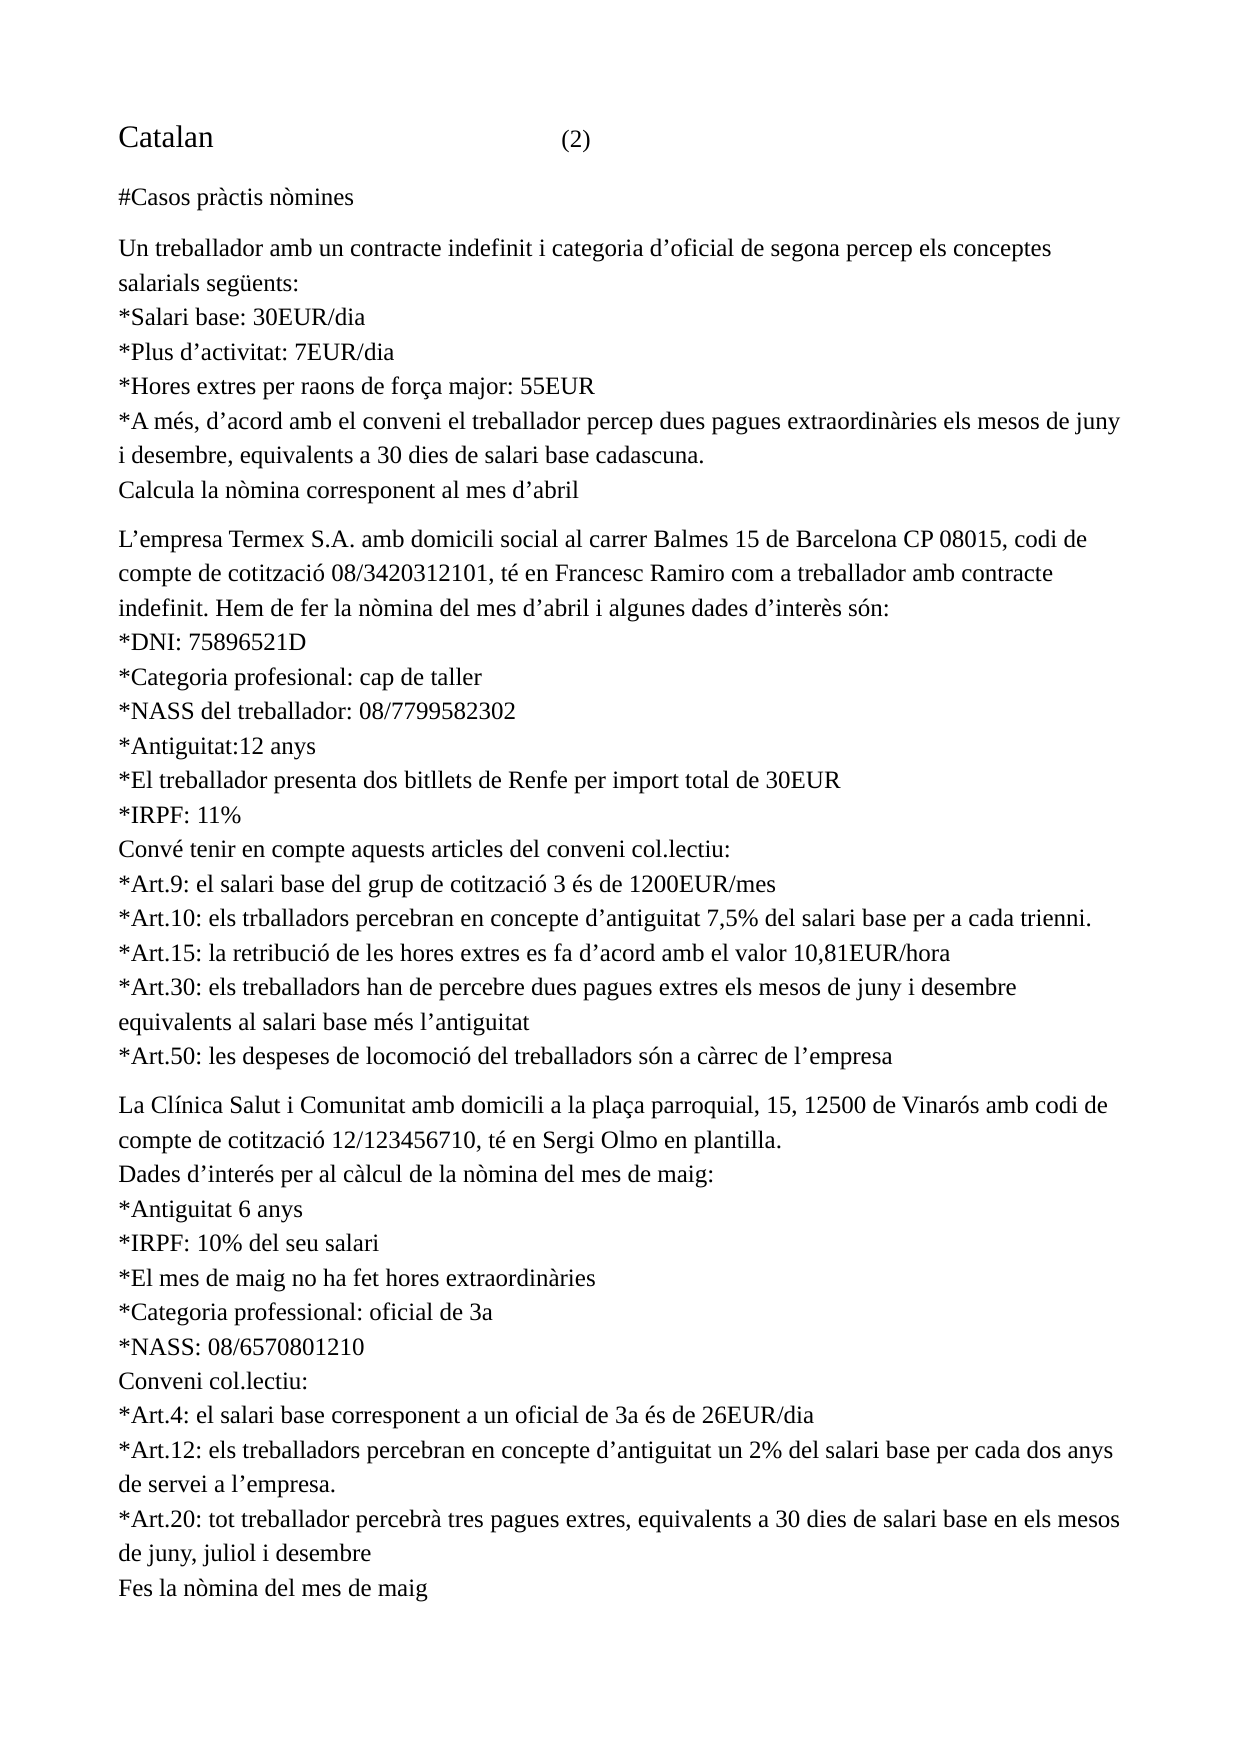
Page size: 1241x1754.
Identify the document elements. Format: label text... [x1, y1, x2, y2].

text Catalan (2) [118, 118, 1122, 154]
text L’empresa Termex S.A. amb domicili social al carrer Balmes 15 de Barcelona CP 08015, codi de compte de cotització 08/3420312101, té en Francesc Ramiro com a treballador amb contracte indefinit. Hem de fer la nòmina del mes d’abril i algunes dades d’interès són: *DNI: 75896521D *Categoria profesional: cap de taller *NASS del treballador: 08/7799582302 *Antiguitat:12 anys *El treballador presenta dos bitllets de Renfe per import total de 30EUR *IRPF: 11% Convé tenir en compte aquests articles del conveni col.lectiu: *Art.9: el salari base del grup de cotització 3 és de 1200EUR/mes *Art.10: els trballadors percebran en concepte d’antiguitat 7,5% del salari base per a cada trienni. *Art.15: la retribució de les hores extres es fa d’acord amb el valor 10,81EUR/hora *Art.30: els treballadors han de percebre dues pagues extres els mesos de juny i desembre equivalents al salari base més l’antiguitat *Art.50: les despeses de locomoció del treballadors són a càrrec de l’empresa [118, 524, 1122, 1070]
text La Clínica Salut i Comunitat amb domicili a la plaça parroquial, 15, 12500 de Vinarós amb codi de compte de cotització 12/123456710, té en Sergi Olmo en plantilla. Dades d’interés per al càlcul de la nòmina del mes de maig: *Antiguitat 6 anys *IRPF: 10% del seu salari *El mes de maig no ha fet hores extraordinàries *Categoria professional: oficial de 3a *NASS: 08/6570801210 Conveni col.lectiu: *Art.4: el salari base corresponent a un oficial de 3a és de 26EUR/dia *Art.12: els treballadors percebran en concepte d’antiguitat un 2% del salari base per cada dos anys de servei a l’empresa. *Art.20: tot treballador percebrà tres pagues extres, equivalents a 30 dies de salari base en els mesos de juny, juliol i desembre Fes la nòmina del mes de maig [118, 1090, 1122, 1602]
text #Casos pràctis nòmines [118, 176, 1122, 212]
text Un treballador amb un contracte indefinit i categoria d’oficial de segona percep els conceptes salarials següents: *Salari base: 30EUR/dia *Plus d’activitat: 7EUR/dia *Hores extres per raons de força major: 55EUR *A més, d’acord amb el conveni el treballador percep dues pagues extraordinàries els mesos de juny i desembre, equivalents a 30 dies de salari base cadascuna. Calcula la nòmina corresponent al mes d’abril [118, 233, 1122, 504]
